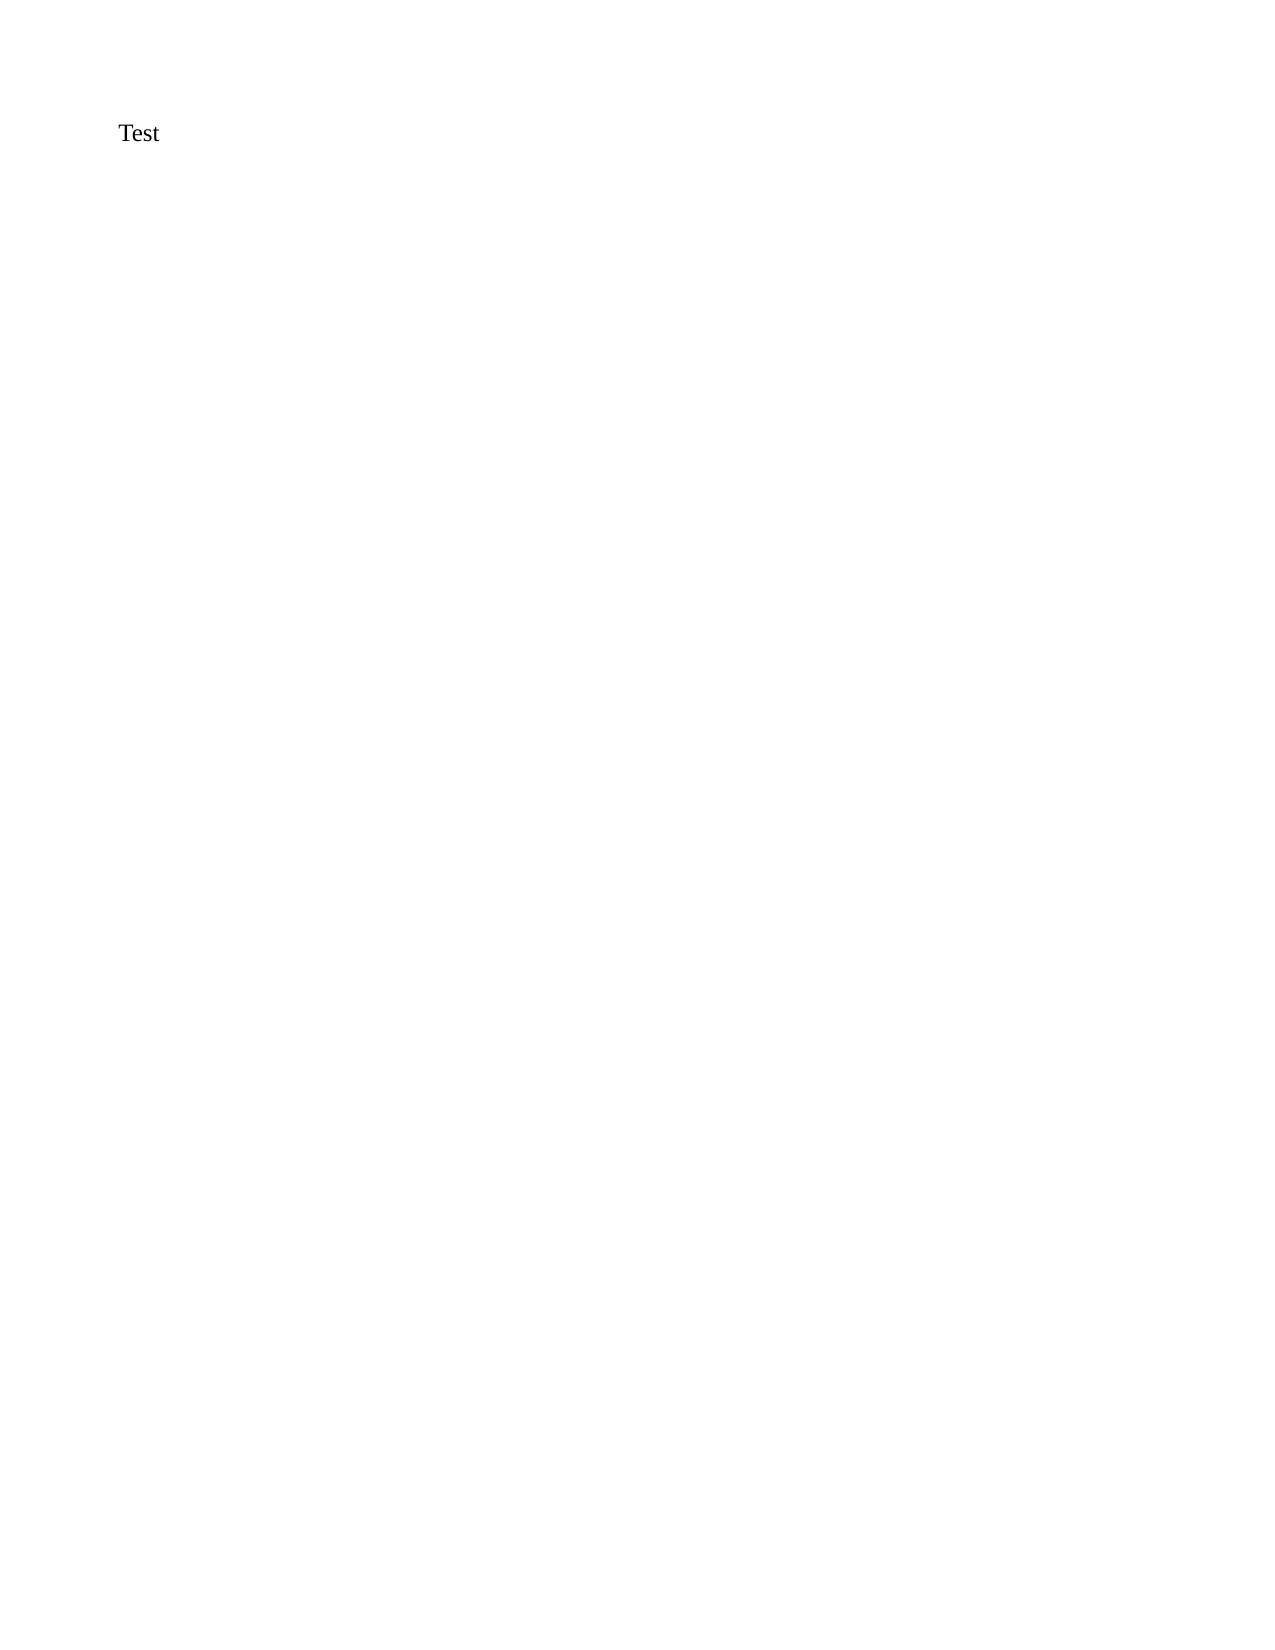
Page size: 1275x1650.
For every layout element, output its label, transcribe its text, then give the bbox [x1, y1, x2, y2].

text Test [118, 118, 1157, 147]
